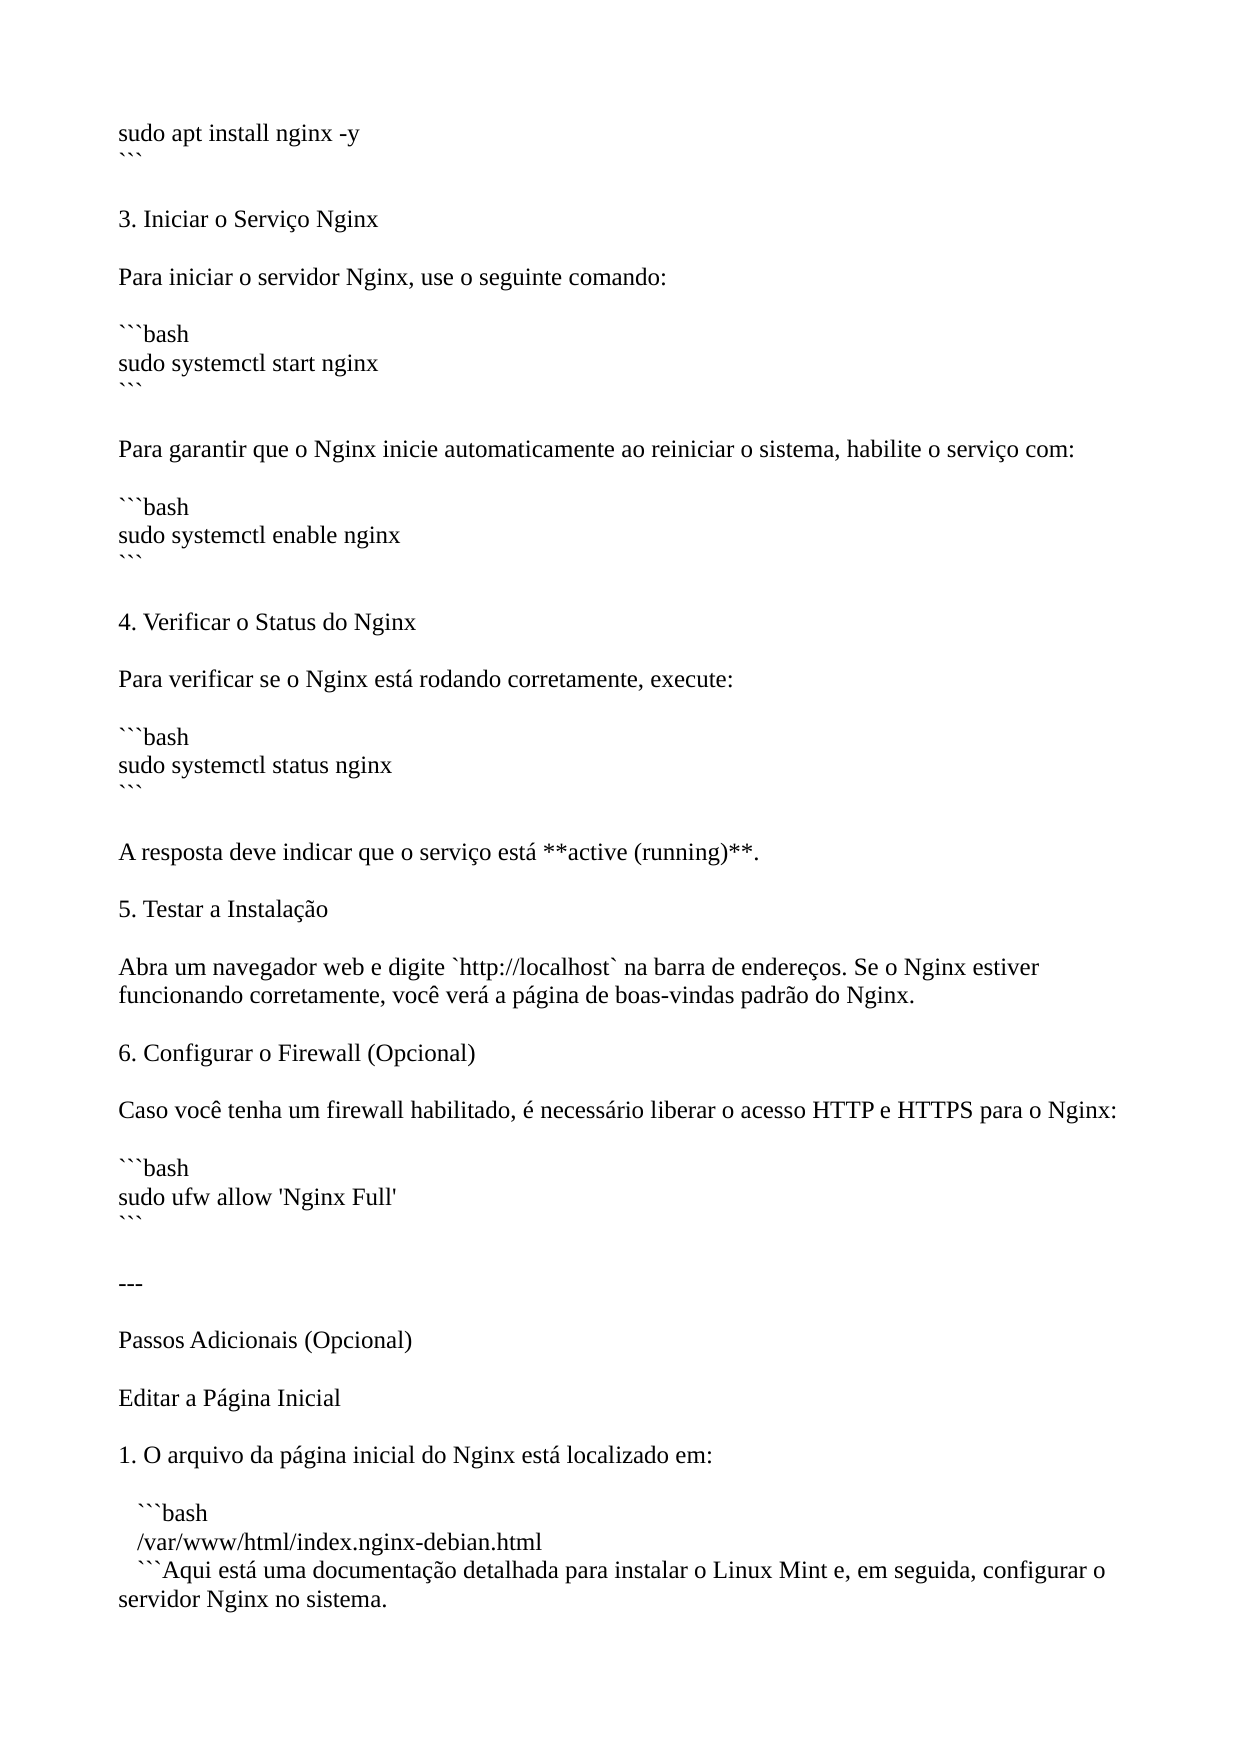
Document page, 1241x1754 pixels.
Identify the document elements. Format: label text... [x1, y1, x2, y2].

text Abra um navegador web e digite `http://localhost` na barra de endereços. Se o Nginx estiver funcionando corretamente, você verá a página de boas-vindas padrão do Nginx. [118, 952, 1122, 1009]
text Caso você tenha um firewall habilitado, é necessário liberar o acesso HTTP e HTTPS para o Nginx: [118, 1096, 1122, 1124]
text sudo ufw allow 'Nginx Full' [118, 1182, 1122, 1211]
text ```Aqui está uma documentação detalhada para instalar o Linux Mint e, em seguida, configurar o servidor Nginx no sistema. [118, 1556, 1122, 1613]
text /var/www/html/index.nginx-debian.html [118, 1527, 1122, 1556]
text ```bash [118, 1498, 1122, 1527]
text A resposta deve indicar que o serviço está **active (running)**. [118, 837, 1122, 866]
text ``` [118, 147, 1122, 176]
text sudo systemctl status nginx [118, 751, 1122, 779]
text ``` [118, 549, 1122, 578]
text Editar a Página Inicial [118, 1383, 1122, 1412]
text --- [118, 1268, 1122, 1297]
text 5. Testar a Instalação [118, 894, 1122, 923]
text ``` [118, 1211, 1122, 1239]
text ```bash [118, 492, 1122, 521]
text ```bash [118, 319, 1122, 348]
text sudo systemctl enable nginx [118, 521, 1122, 549]
text 1. O arquivo da página inicial do Nginx está localizado em: [118, 1441, 1122, 1469]
text ```bash [118, 722, 1122, 751]
text 6. Configurar o Firewall (Opcional) [118, 1038, 1122, 1067]
text sudo systemctl start nginx [118, 348, 1122, 377]
text Para garantir que o Nginx inicie automaticamente ao reiniciar o sistema, habilite o serviço com: [118, 434, 1122, 463]
text Passos Adicionais (Opcional) [118, 1326, 1122, 1354]
text Para verificar se o Nginx está rodando corretamente, execute: [118, 664, 1122, 693]
text Para iniciar o servidor Nginx, use o seguinte comando: [118, 262, 1122, 291]
text ```bash [118, 1153, 1122, 1182]
text sudo apt install nginx -y [118, 118, 1122, 147]
text 3. Iniciar o Serviço Nginx [118, 204, 1122, 233]
text 4. Verificar o Status do Nginx [118, 607, 1122, 636]
text ``` [118, 377, 1122, 406]
text ``` [118, 779, 1122, 808]
